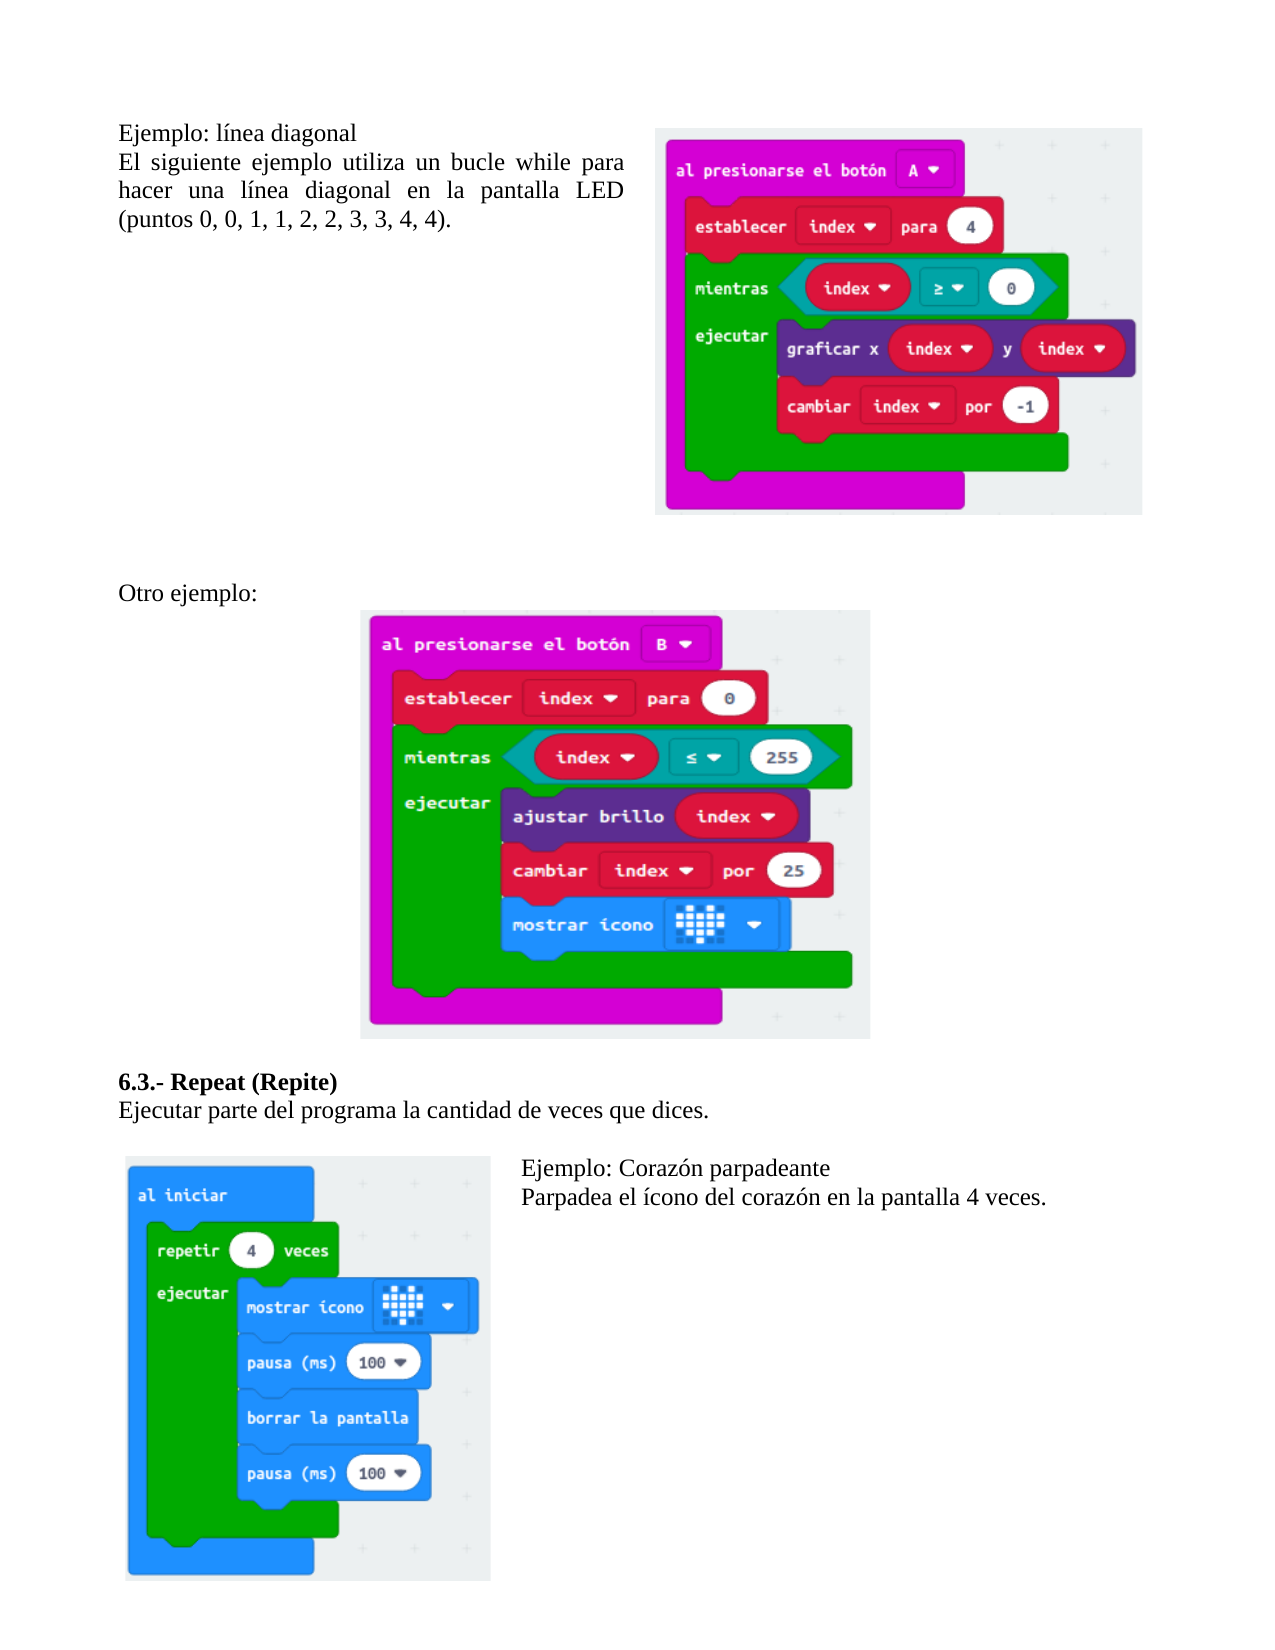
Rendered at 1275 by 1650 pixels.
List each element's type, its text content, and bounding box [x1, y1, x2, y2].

picture [360, 610, 871, 1039]
text Parpadea el ícono del corazón en la pantalla 4 veces. [491, 1182, 1157, 1211]
text Ejemplo: Corazón parpadeante [118, 1153, 1157, 1182]
text El siguiente ejemplo utiliza un bucle while para hacer una línea diagonal en la pantalla LED (puntos 0, 0, 1, 1, 2, 2, 3, 3, 4, 4). [118, 147, 655, 233]
picture [655, 128, 1143, 515]
text Otro ejemplo: [118, 578, 1157, 607]
text Ejemplo: línea diagonal [118, 118, 1157, 147]
picture [125, 1156, 491, 1581]
text Ejecutar parte del programa la cantidad de veces que dices. [118, 1096, 1157, 1124]
text 6.3.- Repeat (Repite) [118, 1067, 1157, 1096]
